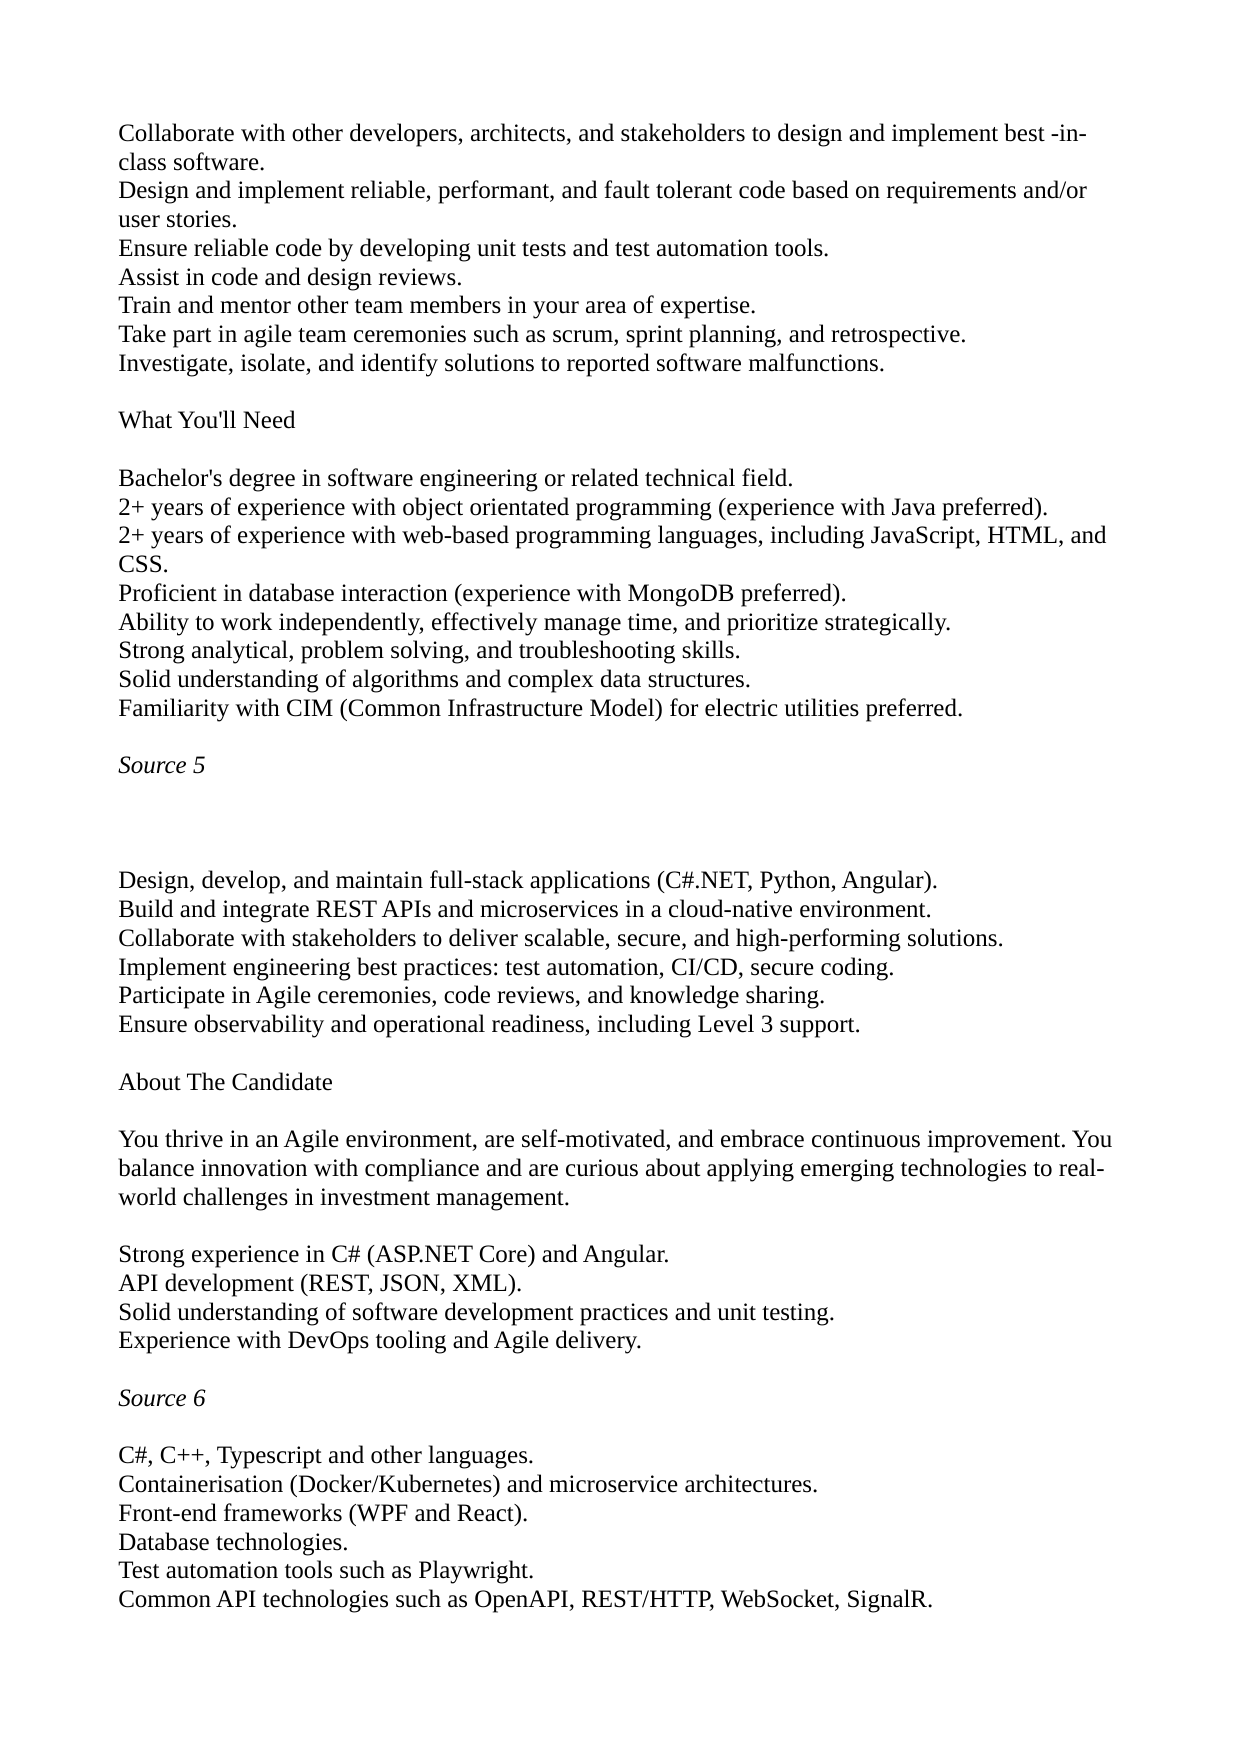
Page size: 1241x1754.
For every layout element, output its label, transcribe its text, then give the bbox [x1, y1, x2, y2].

text Investigate, isolate, and identify solutions to reported software malfunctions. [118, 348, 1122, 377]
text Common API technologies such as OpenAPI, REST/HTTP, WebSocket, SignalR. [118, 1584, 1122, 1613]
text Strong experience in C# (ASP.NET Core) and Angular. [118, 1239, 1122, 1268]
text Database technologies. [118, 1527, 1122, 1556]
text Train and mentor other team members in your area of expertise. [118, 291, 1122, 319]
text Design, develop, and maintain full-stack applications (C#.NET, Python, Angular). [118, 866, 1122, 894]
text Collaborate with stakeholders to deliver scalable, secure, and high-performing solutions. [118, 923, 1122, 952]
text Collaborate with other developers, architects, and stakeholders to design and implement best -in-class software. [118, 118, 1122, 176]
text Solid understanding of algorithms and complex data structures. [118, 664, 1122, 693]
text Build and integrate REST APIs and microservices in a cloud-native environment. [118, 894, 1122, 923]
text Proficient in database interaction (experience with MongoDB preferred). [118, 578, 1122, 607]
text Implement engineering best practices: test automation, CI/CD, secure coding. [118, 952, 1122, 981]
text Familiarity with CIM (Common Infrastructure Model) for electric utilities preferred. [118, 693, 1122, 722]
text Experience with DevOps tooling and Agile delivery. [118, 1326, 1122, 1354]
text Ensure observability and operational readiness, including Level 3 support. [118, 1009, 1122, 1038]
text C#, C++, Typescript and other languages. [118, 1441, 1122, 1469]
text Containerisation (Docker/Kubernetes) and microservice architectures. [118, 1469, 1122, 1498]
text Design and implement reliable, performant, and fault tolerant code based on requirements and/or user stories. [118, 176, 1122, 233]
text API development (REST, JSON, XML). [118, 1268, 1122, 1297]
text Bachelor's degree in software engineering or related technical field. [118, 463, 1122, 492]
text Source 6 [118, 1383, 1122, 1412]
text Assist in code and design reviews. [118, 262, 1122, 291]
text Participate in Agile ceremonies, code reviews, and knowledge sharing. [118, 981, 1122, 1009]
text 2+ years of experience with object orientated programming (experience with Java preferred). [118, 492, 1122, 521]
text Strong analytical, problem solving, and troubleshooting skills. [118, 636, 1122, 664]
text 2+ years of experience with web-based programming languages, including JavaScript, HTML, and CSS. [118, 521, 1122, 578]
text Source 5 [118, 751, 1122, 779]
text What You'll Need [118, 406, 1122, 434]
text About The Candidate [118, 1067, 1122, 1096]
text Front-end frameworks (WPF and React). [118, 1498, 1122, 1527]
text Solid understanding of software development practices and unit testing. [118, 1297, 1122, 1326]
text Ensure reliable code by developing unit tests and test automation tools. [118, 233, 1122, 262]
text Ability to work independently, effectively manage time, and prioritize strategically. [118, 607, 1122, 636]
text Take part in agile team ceremonies such as scrum, sprint planning, and retrospective. [118, 319, 1122, 348]
text Test automation tools such as Playwright. [118, 1556, 1122, 1584]
text You thrive in an Agile environment, are self-motivated, and embrace continuous improvement. You balance innovation with compliance and are curious about applying emerging technologies to real-world challenges in investment management. [118, 1124, 1122, 1211]
